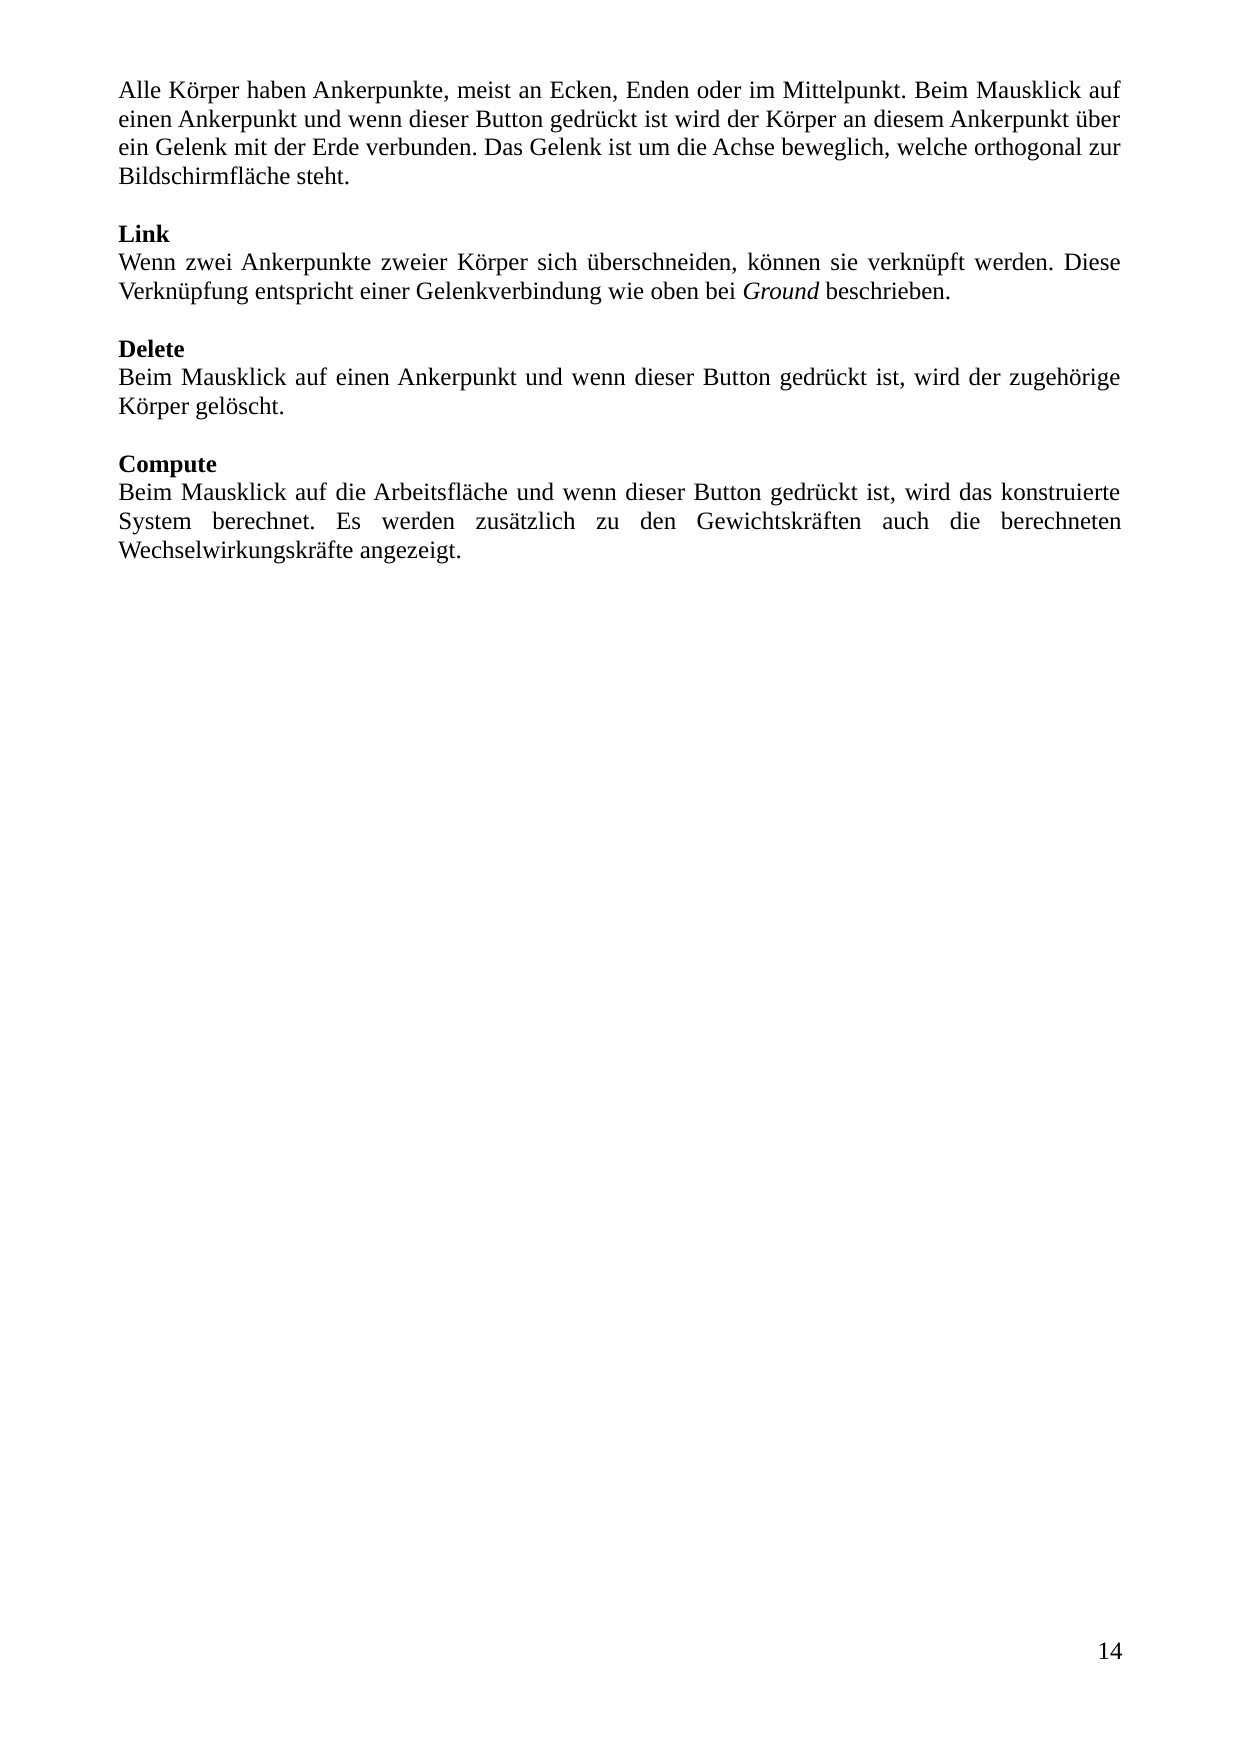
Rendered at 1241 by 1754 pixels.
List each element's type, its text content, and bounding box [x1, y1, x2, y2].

text Alle Körper haben Ankerpunkte, meist an Ecken, Enden oder im Mittelpunkt. Beim Mausklick auf einen Ankerpunkt und wenn dieser Button gedrückt ist wird der Körper an diesem Ankerpunkt über ein Gelenk mit der Erde verbunden. Das Gelenk ist um die Achse beweglich, welche orthogonal zur Bildschirmfläche steht. [118, 75, 1122, 190]
text Wenn zwei Ankerpunkte zweier Körper sich überschneiden, können sie verknüpft werden. Diese Verknüpfung entspricht einer Gelenkverbindung wie oben bei Ground beschrieben. [118, 247, 1122, 305]
text Delete [118, 334, 1122, 362]
text Compute [118, 449, 1122, 477]
text Beim Mausklick auf die Arbeitsfläche und wenn dieser Button gedrückt ist, wird das konstruierte System berechnet. Es werden zusätzlich zu den Gewichtskräften auch die berechneten Wechselwirkungskräfte angezeigt. [118, 477, 1122, 564]
text Beim Mausklick auf einen Ankerpunkt und wenn dieser Button gedrückt ist, wird der zugehörige Körper gelöscht. [118, 362, 1122, 420]
text Link [118, 219, 1122, 247]
